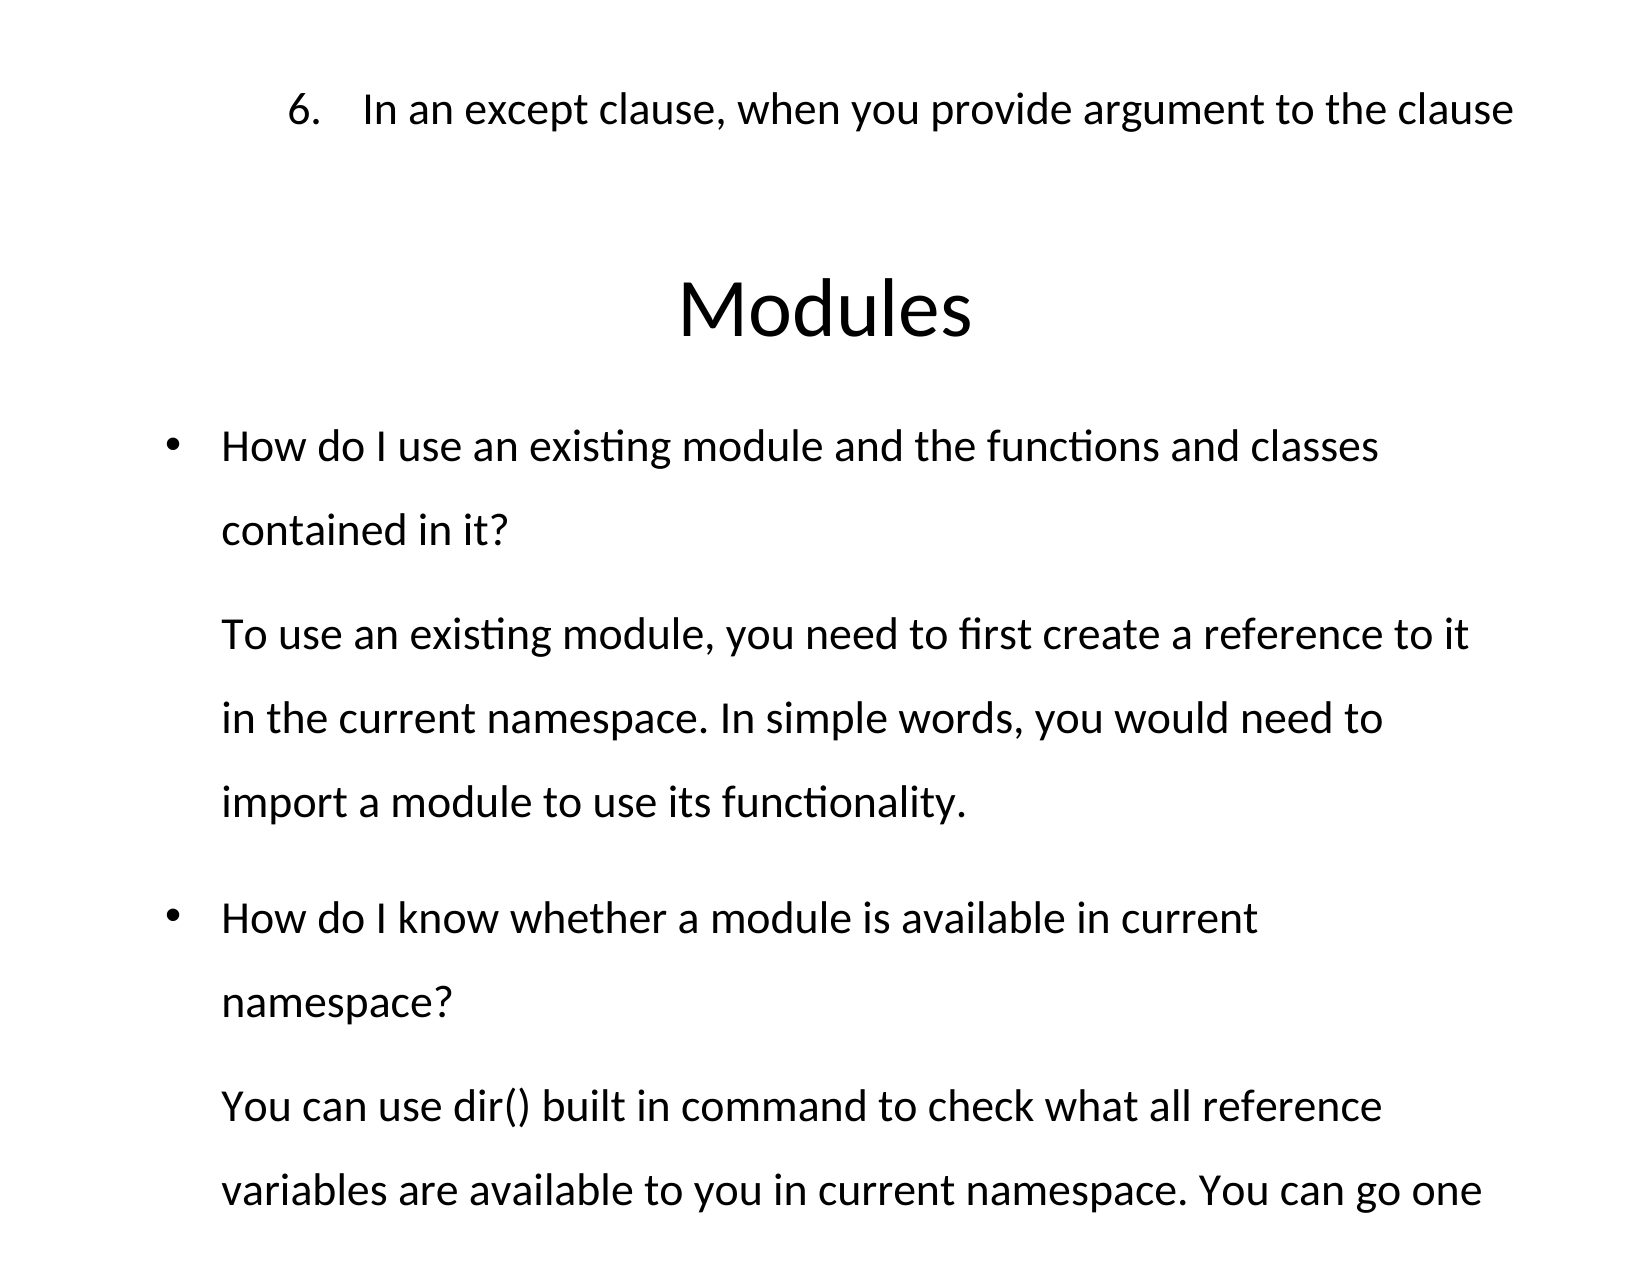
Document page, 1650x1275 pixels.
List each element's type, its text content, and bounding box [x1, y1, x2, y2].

table_cell • [75, 865, 221, 1231]
table_header [75, 233, 221, 394]
table_cell • [75, 394, 221, 865]
table_cell How do I know whether a module is available in current namespace? You can use dir() built in command to check what all reference variables are available to you in current namespace. You can go one [221, 865, 1575, 1231]
table_cell [75, 59, 221, 170]
table_cell How do I use an existing module and the functions and classes contained in it? To use an existing module, you need to first create a reference to it in the current namespace. In simple words, you would need to import a module to use its functionality. [221, 394, 1575, 865]
table_header Modules [221, 233, 1575, 394]
table_cell binding and unbinding: When you define a function, you bind the formal parameters. You bind a name when you use an import construct (to the namespace of the block which contains the import statement). When you define a class or a function, using the class and def keywords, you bind the names of the functions and classes and they are available in the containing block (e.g. a module) When you do an assignment operation The loop control variable in a for loop construct creates a dynamic binding In an except clause, when you provide argument to the clause [221, 59, 1575, 170]
